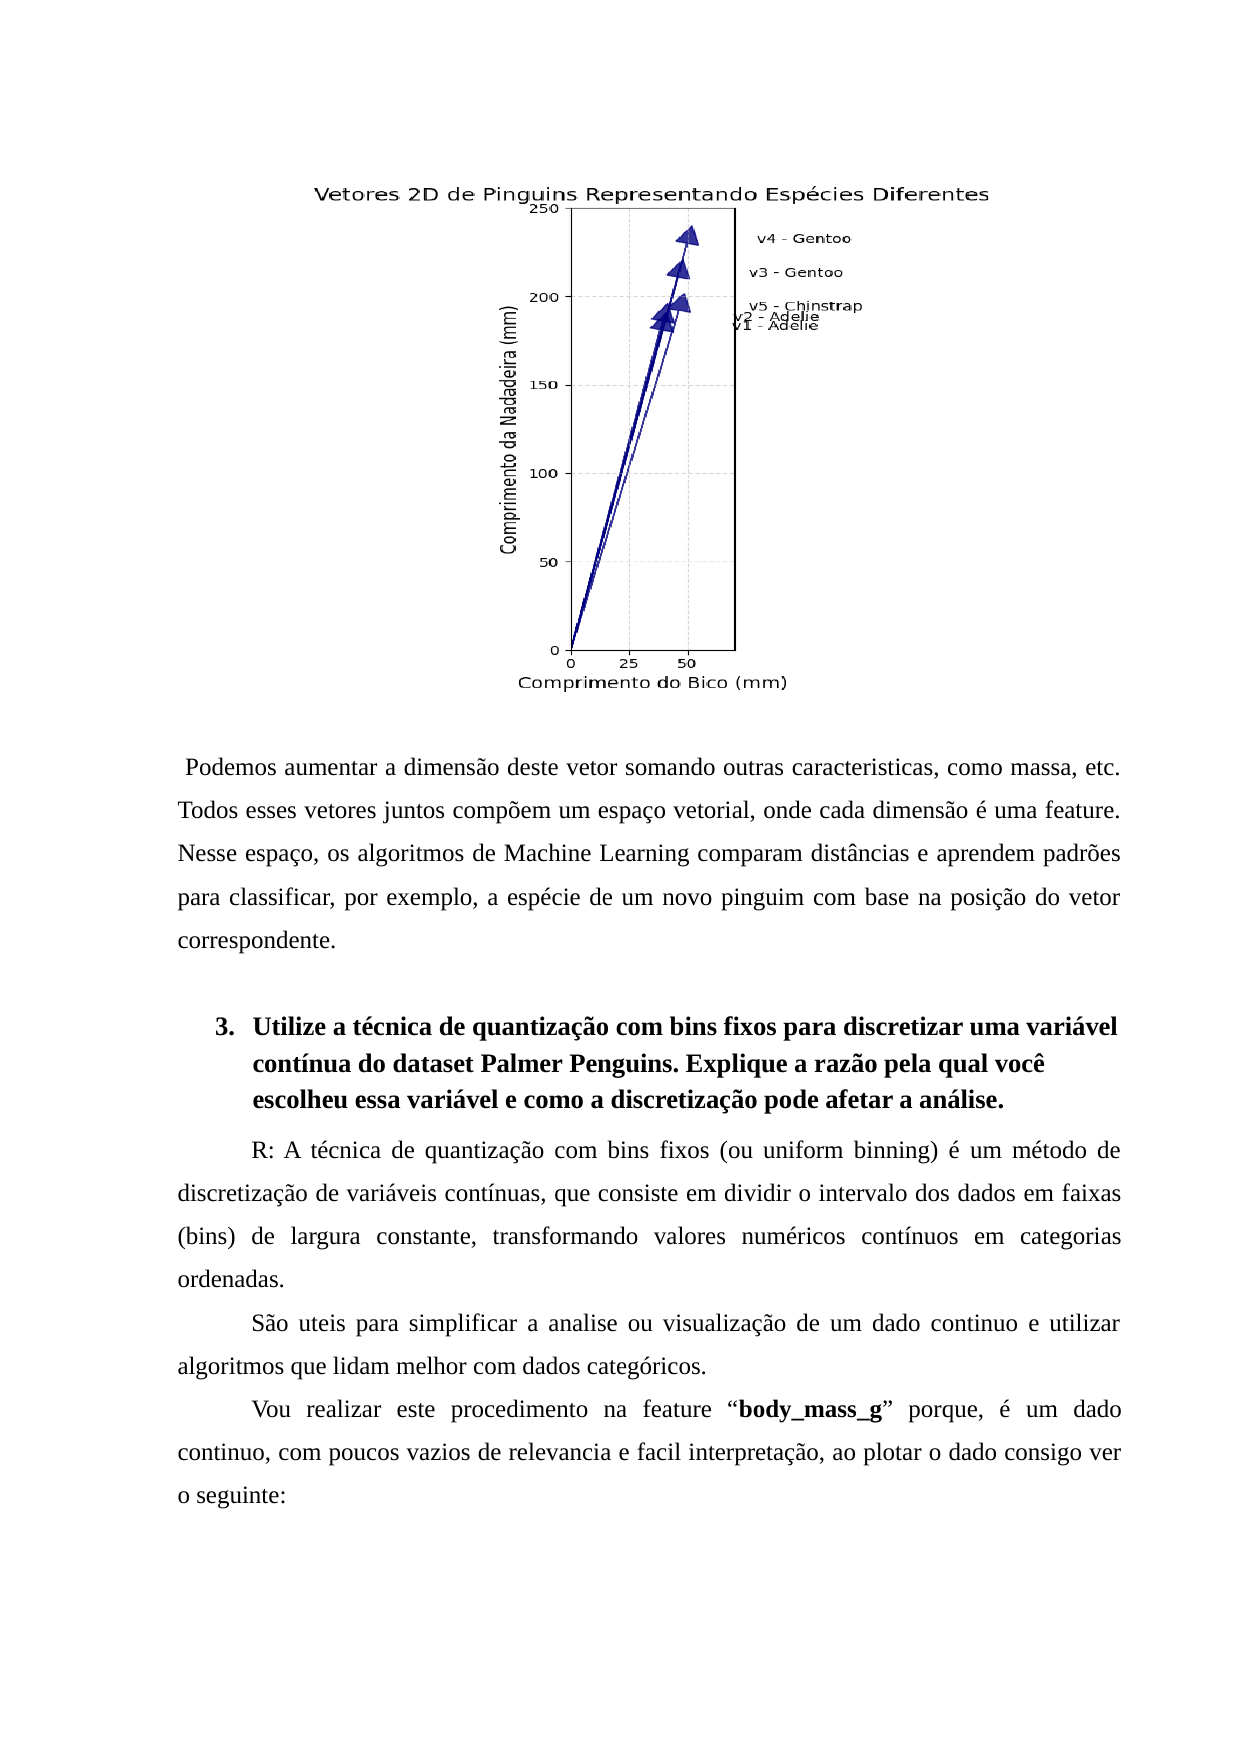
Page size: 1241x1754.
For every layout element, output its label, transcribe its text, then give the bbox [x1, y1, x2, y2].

text São uteis para simplificar a analise ou visualização de um dado continuo e utilizar algoritmos que lidam melhor com dados categóricos. [177, 1308, 1122, 1379]
text Vou realizar este procedimento na feature “body_mass_g” porque, é um dado continuo, com poucos vazios de relevancia e facil interpretação, ao plotar o dado consigo ver o seguinte: [177, 1394, 1122, 1509]
text R: A técnica de quantização com bins fixos (ou uniform binning) é um método de discretização de variáveis contínuas, que consiste em dividir o intervalo dos dados em faixas (bins) de largura constante, transformando valores numéricos contínuos em categorias ordenadas. [177, 1135, 1122, 1293]
list Utilize a técnica de quantização com bins fixos para discretizar uma variável contínua do dataset Palmer Penguins. Explique a razão pela qual você escolheu essa variável e como a discretização pode afetar a análise. [215, 1011, 1122, 1114]
picture [311, 177, 989, 695]
text Podemos aumentar a dimensão deste vetor somando outras caracteristicas, como massa, etc. Todos esses vetores juntos compõem um espaço vetorial, onde cada dimensão é uma feature. Nesse espaço, os algoritmos de Machine Learning comparam distâncias e aprendem padrões para classificar, por exemplo, a espécie de um novo pinguim com base na posição do vetor correspondente. [177, 177, 1122, 953]
